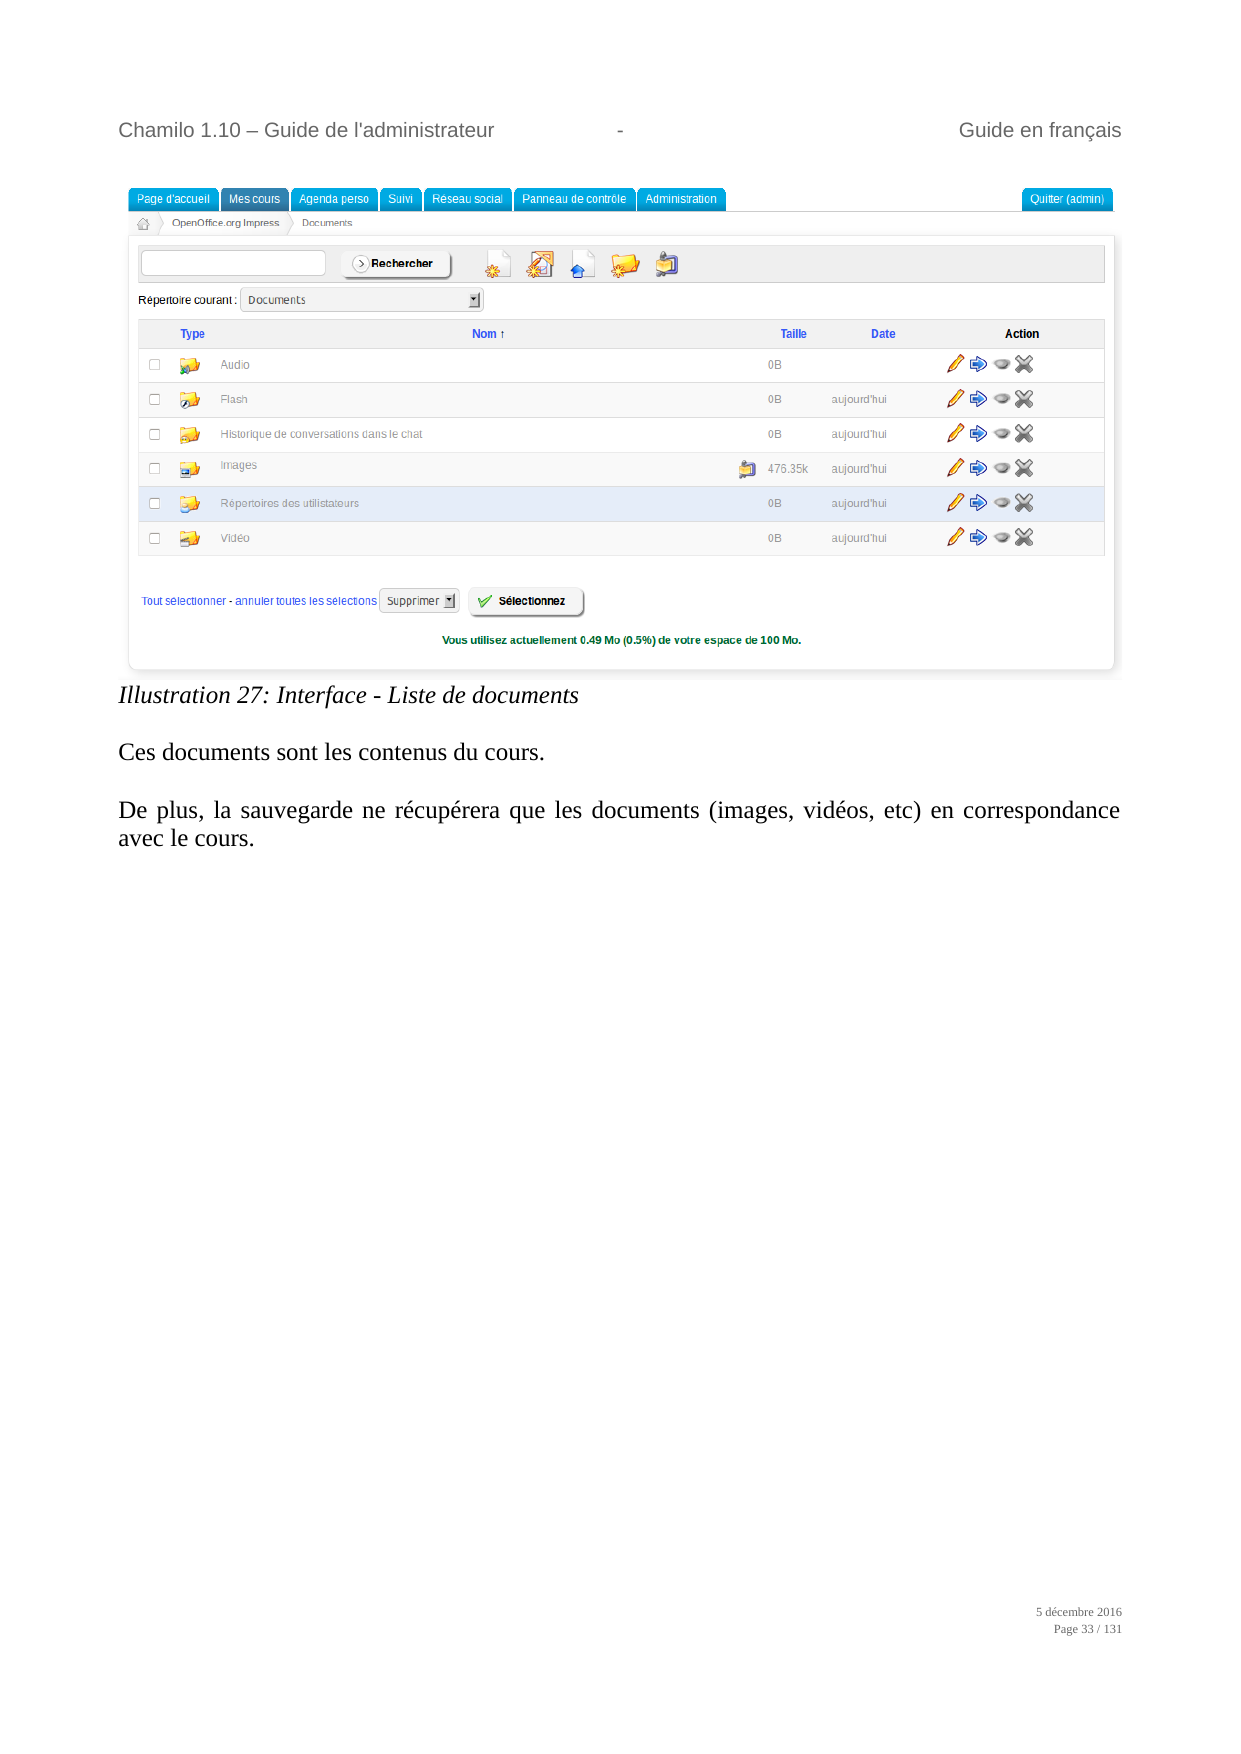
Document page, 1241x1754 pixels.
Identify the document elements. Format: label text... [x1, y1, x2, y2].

text De plus, la sauvegarde ne récupérera que les documents (images, vidéos, etc) en correspondance avec le cours. [118, 795, 1122, 852]
text Ces documents sont les contenus du cours. [118, 737, 1122, 766]
text Illustration 27: Interface - Liste de documents [118, 680, 1122, 708]
picture [118, 184, 1123, 680]
